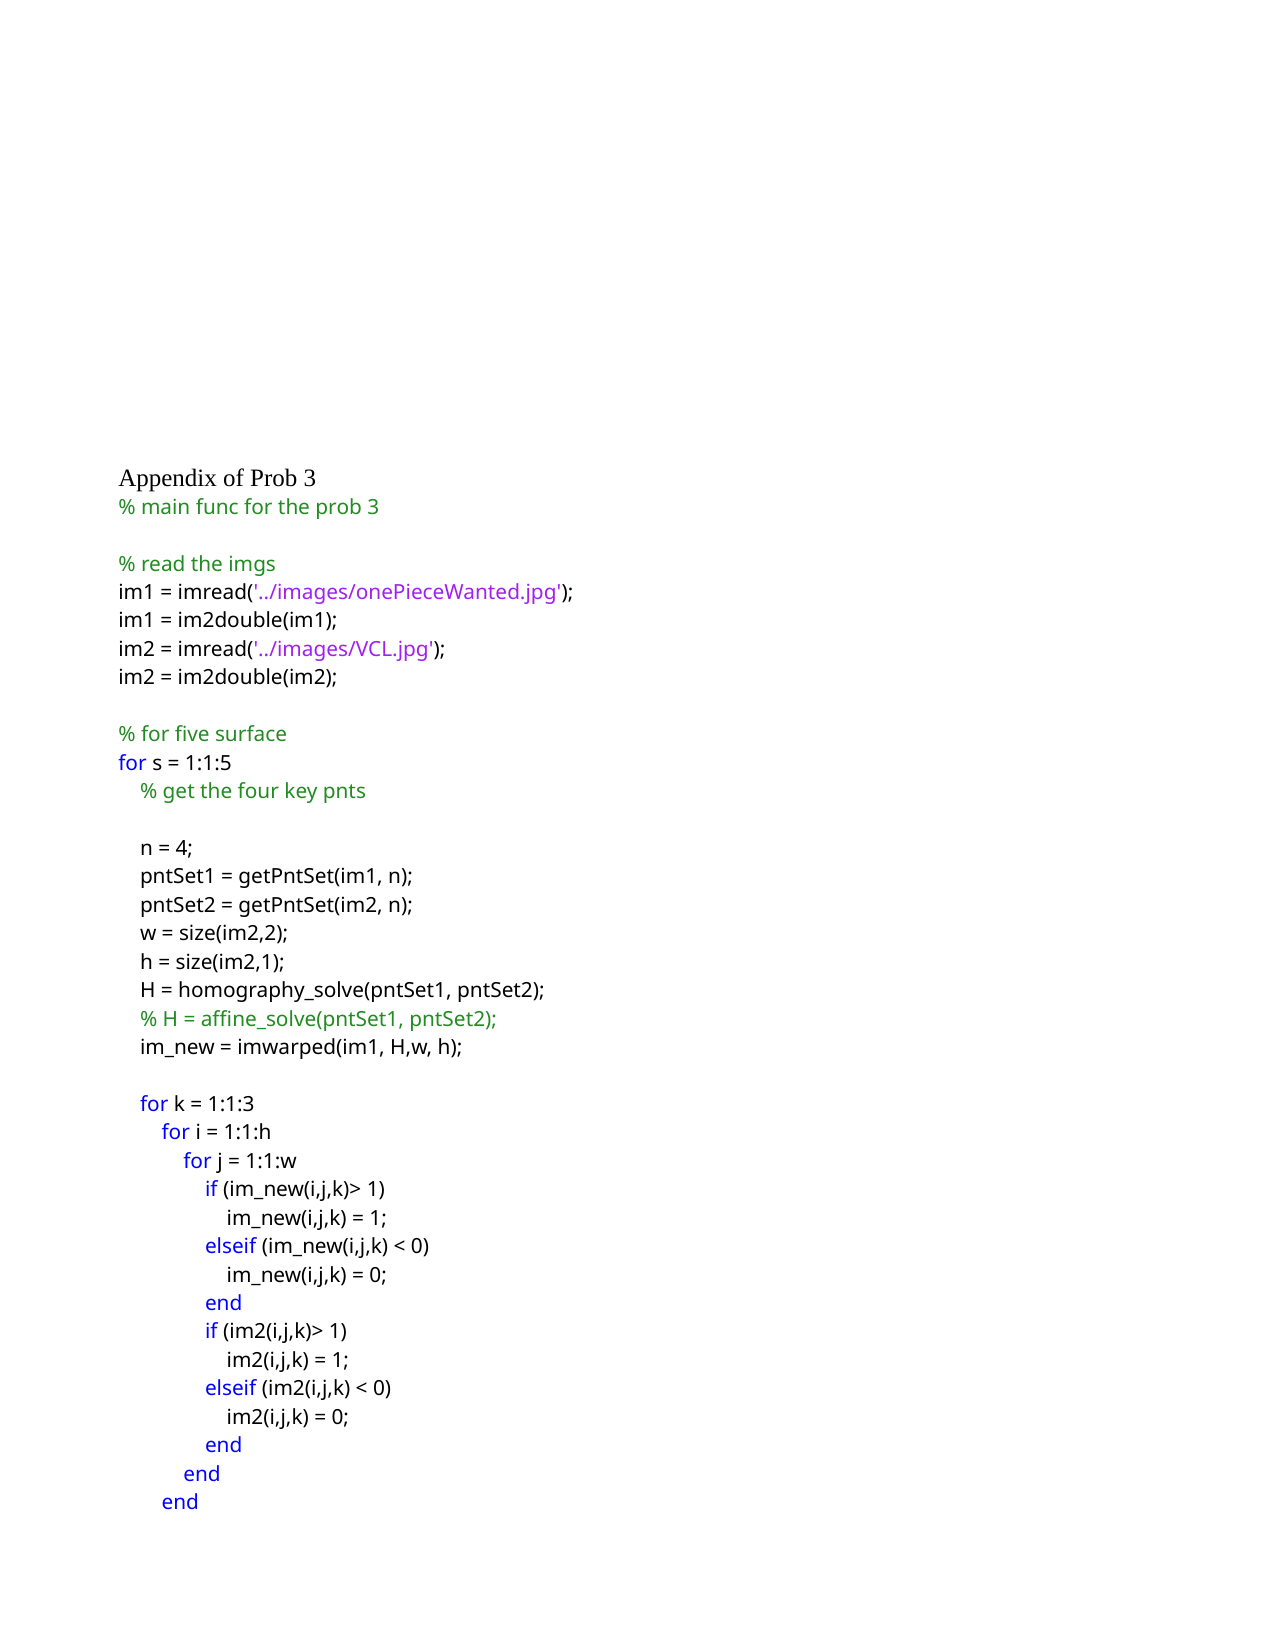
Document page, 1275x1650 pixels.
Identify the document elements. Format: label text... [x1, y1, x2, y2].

text end [118, 1430, 1157, 1459]
text % H = affine_solve(pntSet1, pntSet2); [118, 1004, 1157, 1032]
text for i = 1:1:h [118, 1117, 1157, 1146]
text elseif (im2(i,j,k) < 0) [118, 1373, 1157, 1402]
text end [118, 1487, 1157, 1516]
text im_new(i,j,k) = 1; [118, 1203, 1157, 1231]
text im_new = imwarped(im1, H,w, h); [118, 1032, 1157, 1061]
text % get the four key pnts [118, 776, 1157, 805]
text Appendix of Prob 3 [118, 463, 1157, 492]
text H = homography_solve(pntSet1, pntSet2); [118, 975, 1157, 1004]
text if (im_new(i,j,k)> 1) [118, 1174, 1157, 1203]
text % read the imgs [118, 549, 1157, 577]
text pntSet2 = getPntSet(im2, n); [118, 890, 1157, 918]
text if (im2(i,j,k)> 1) [118, 1317, 1157, 1345]
text elseif (im_new(i,j,k) < 0) [118, 1231, 1157, 1260]
text im2(i,j,k) = 1; [118, 1345, 1157, 1373]
text im1 = imread('../images/onePieceWanted.jpg'); [118, 577, 1157, 606]
text pntSet1 = getPntSet(im1, n); [118, 862, 1157, 890]
text n = 4; [118, 833, 1157, 862]
text im_new(i,j,k) = 0; [118, 1260, 1157, 1288]
text im2(i,j,k) = 0; [118, 1402, 1157, 1430]
text h = size(im2,1); [118, 947, 1157, 975]
text end [118, 1459, 1157, 1487]
text w = size(im2,2); [118, 918, 1157, 947]
text im2 = imread('../images/VCL.jpg'); [118, 634, 1157, 662]
text end [118, 1288, 1157, 1317]
text for j = 1:1:w [118, 1146, 1157, 1174]
text for k = 1:1:3 [118, 1089, 1157, 1117]
text im2 = im2double(im2); [118, 662, 1157, 691]
text % for five surface [118, 719, 1157, 748]
text for s = 1:1:5 [118, 748, 1157, 776]
text % main func for the prob 3 [118, 492, 1157, 520]
text im1 = im2double(im1); [118, 606, 1157, 634]
